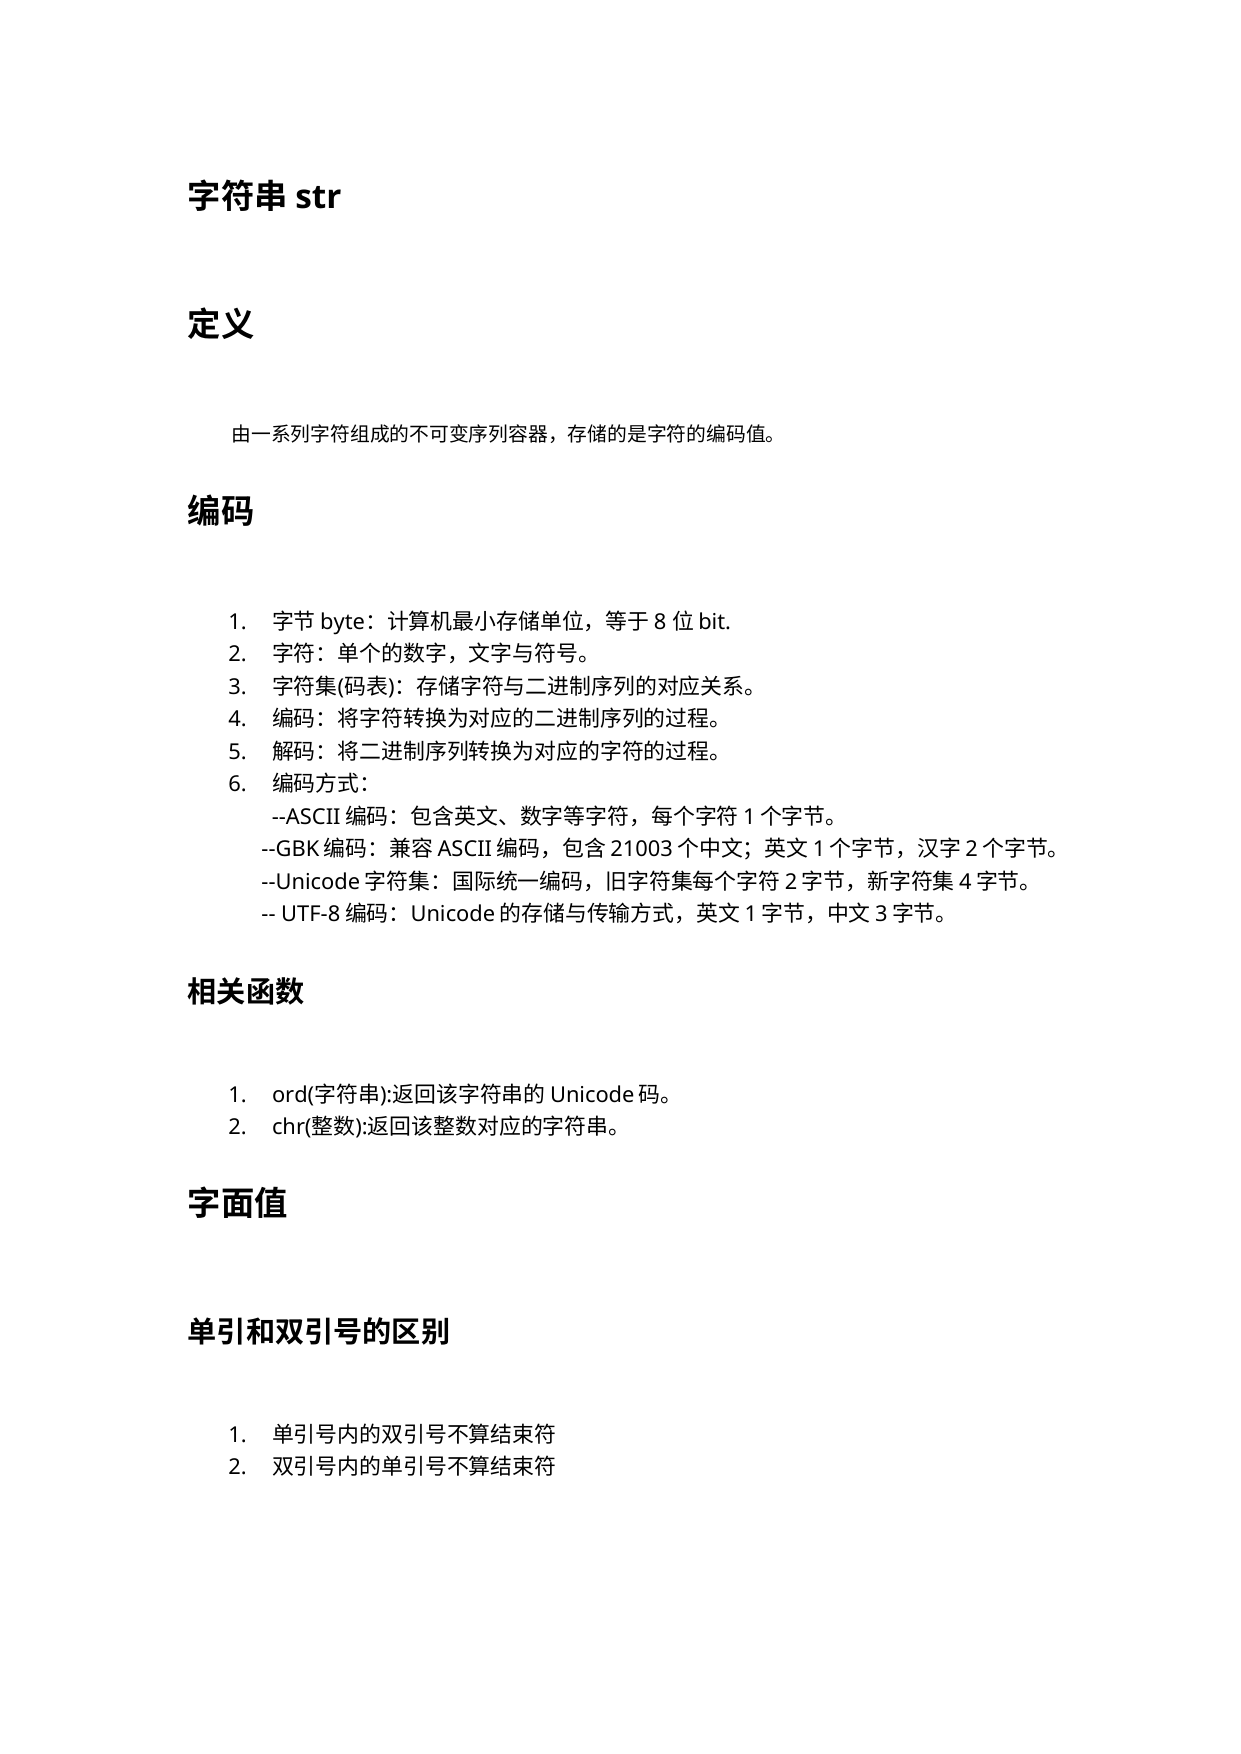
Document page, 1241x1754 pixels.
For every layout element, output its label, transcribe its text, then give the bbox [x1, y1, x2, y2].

list 字符集(码表)：存储字符与二进制序列的对应关系。 [228, 668, 1053, 701]
list 编码方式： [228, 766, 1053, 798]
subtitle 定义 [187, 289, 1053, 354]
text --Unicode字符集：国际统一编码，旧字符集每个字符2字节，新字符集4字节。 [209, 863, 1053, 896]
subtitle 单引和双引号的区别 [187, 1298, 1053, 1363]
subtitle 字面值 [187, 1168, 1053, 1233]
subtitle 字符串 str [187, 162, 1053, 227]
subtitle 相关函数 [187, 957, 1053, 1022]
list 解码：将二进制序列转换为对应的字符的过程。 [228, 733, 1053, 766]
list 字符：单个的数字，文字与符号。 [228, 636, 1053, 668]
list 编码：将字符转换为对应的二进制序列的过程。 [228, 701, 1053, 733]
text -- UTF-8编码：Unicode的存储与传输方式，英文1字节，中文3字节。 [209, 896, 1053, 928]
list 字节byte：计算机最小存储单位，等于8 位bit. [228, 603, 1053, 636]
list 单引号内的双引号不算结束符 [228, 1417, 1053, 1449]
subtitle 编码 [187, 476, 1053, 541]
text 由一系列字符组成的不可变序列容器，存储的是字符的编码值。 [231, 417, 1053, 449]
list ord(字符串):返回该字符串的Unicode码。 [228, 1076, 1053, 1109]
list 双引号内的单引号不算结束符 [228, 1449, 1053, 1482]
text --ASCII编码：包含英文、数字等字符，每个字符1个字节。 [272, 798, 1053, 831]
text --GBK编码：兼容ASCII编码，包含21003个中文；英文1个字节，汉字2个字节。 [209, 831, 1053, 863]
list chr(整数):返回该整数对应的字符串。 [228, 1109, 1053, 1141]
